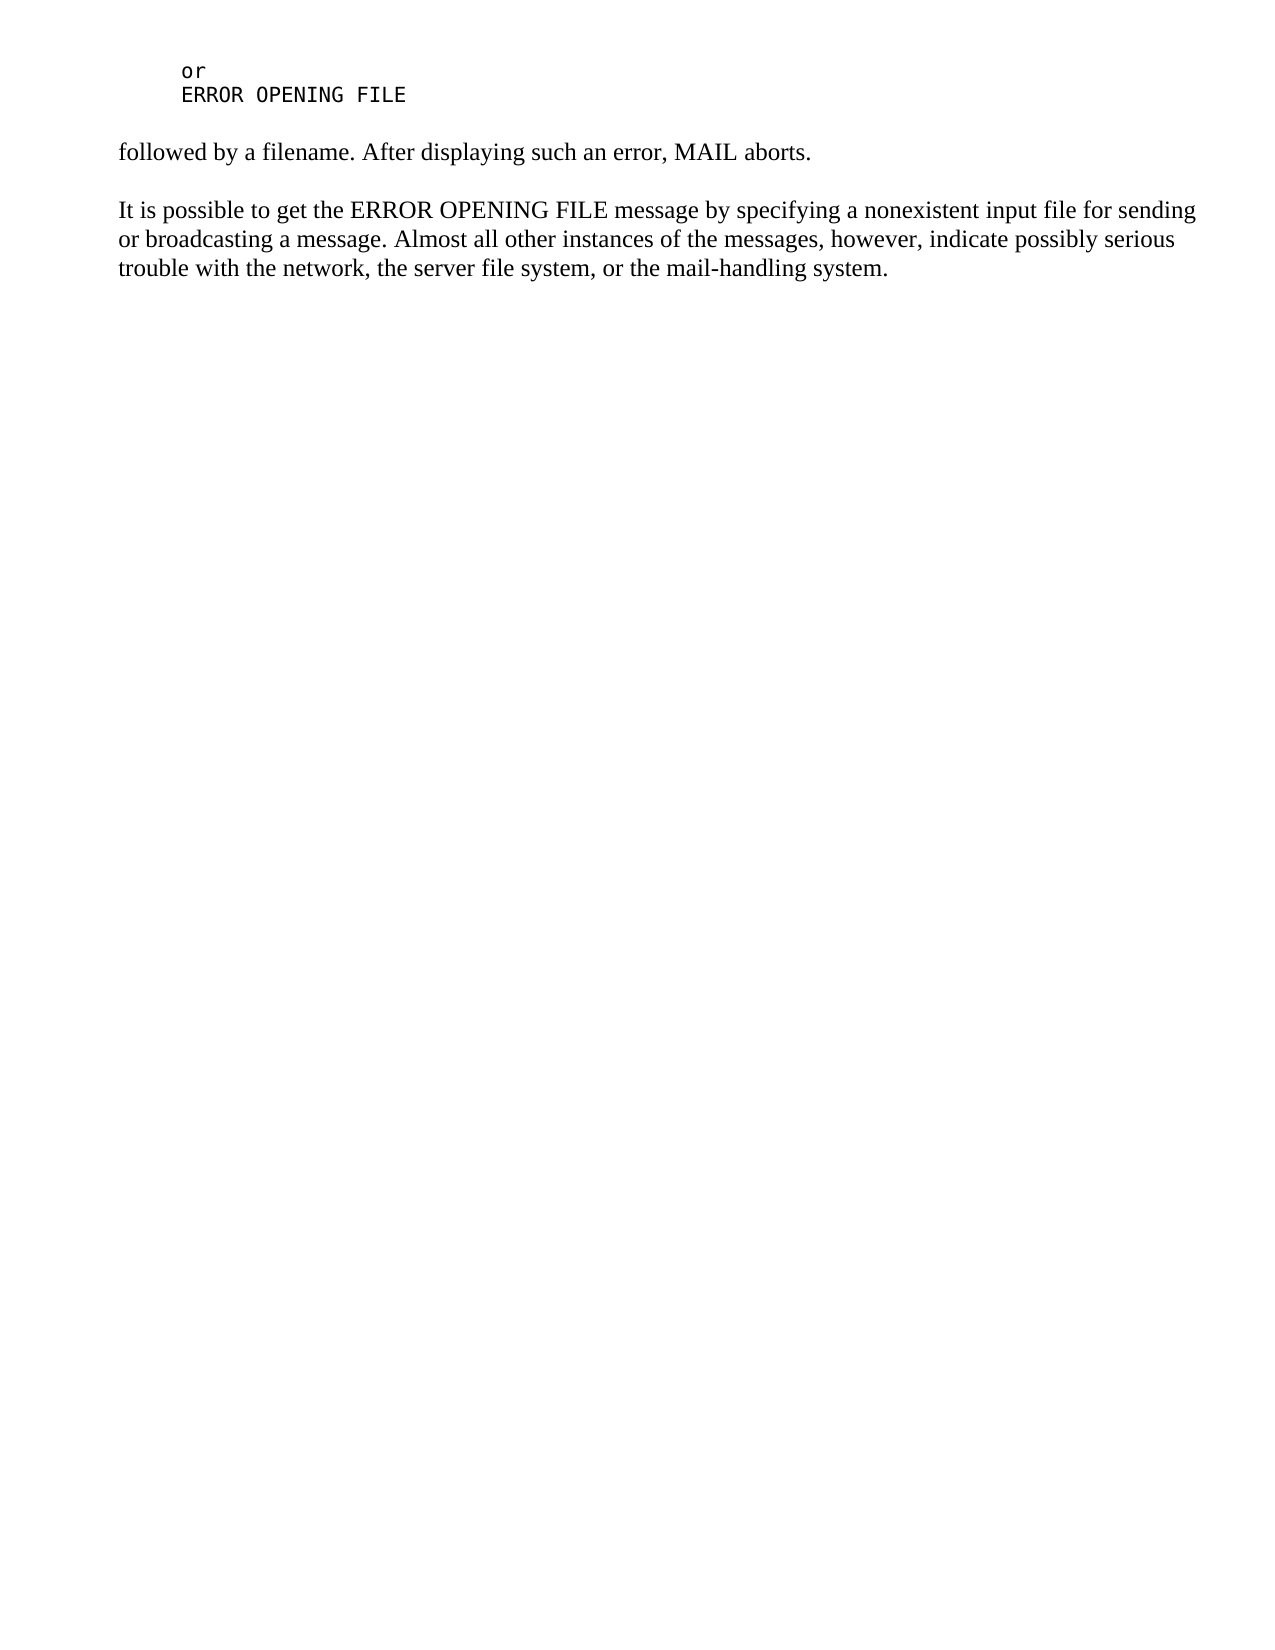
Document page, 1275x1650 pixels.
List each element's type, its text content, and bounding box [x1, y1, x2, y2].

text ERROR OPENING FILE [118, 83, 1216, 108]
text It is possible to get the ERROR OPENING FILE message by specifying a nonexistent input file for sending or broadcasting a message. Almost all other instances of the messages, however, indicate possibly serious trouble with the network, the server file system, or the mail-handling system. [118, 195, 1216, 282]
text followed by a filename. After displaying such an error, MAIL aborts. [118, 137, 1216, 166]
text or [118, 59, 1216, 83]
